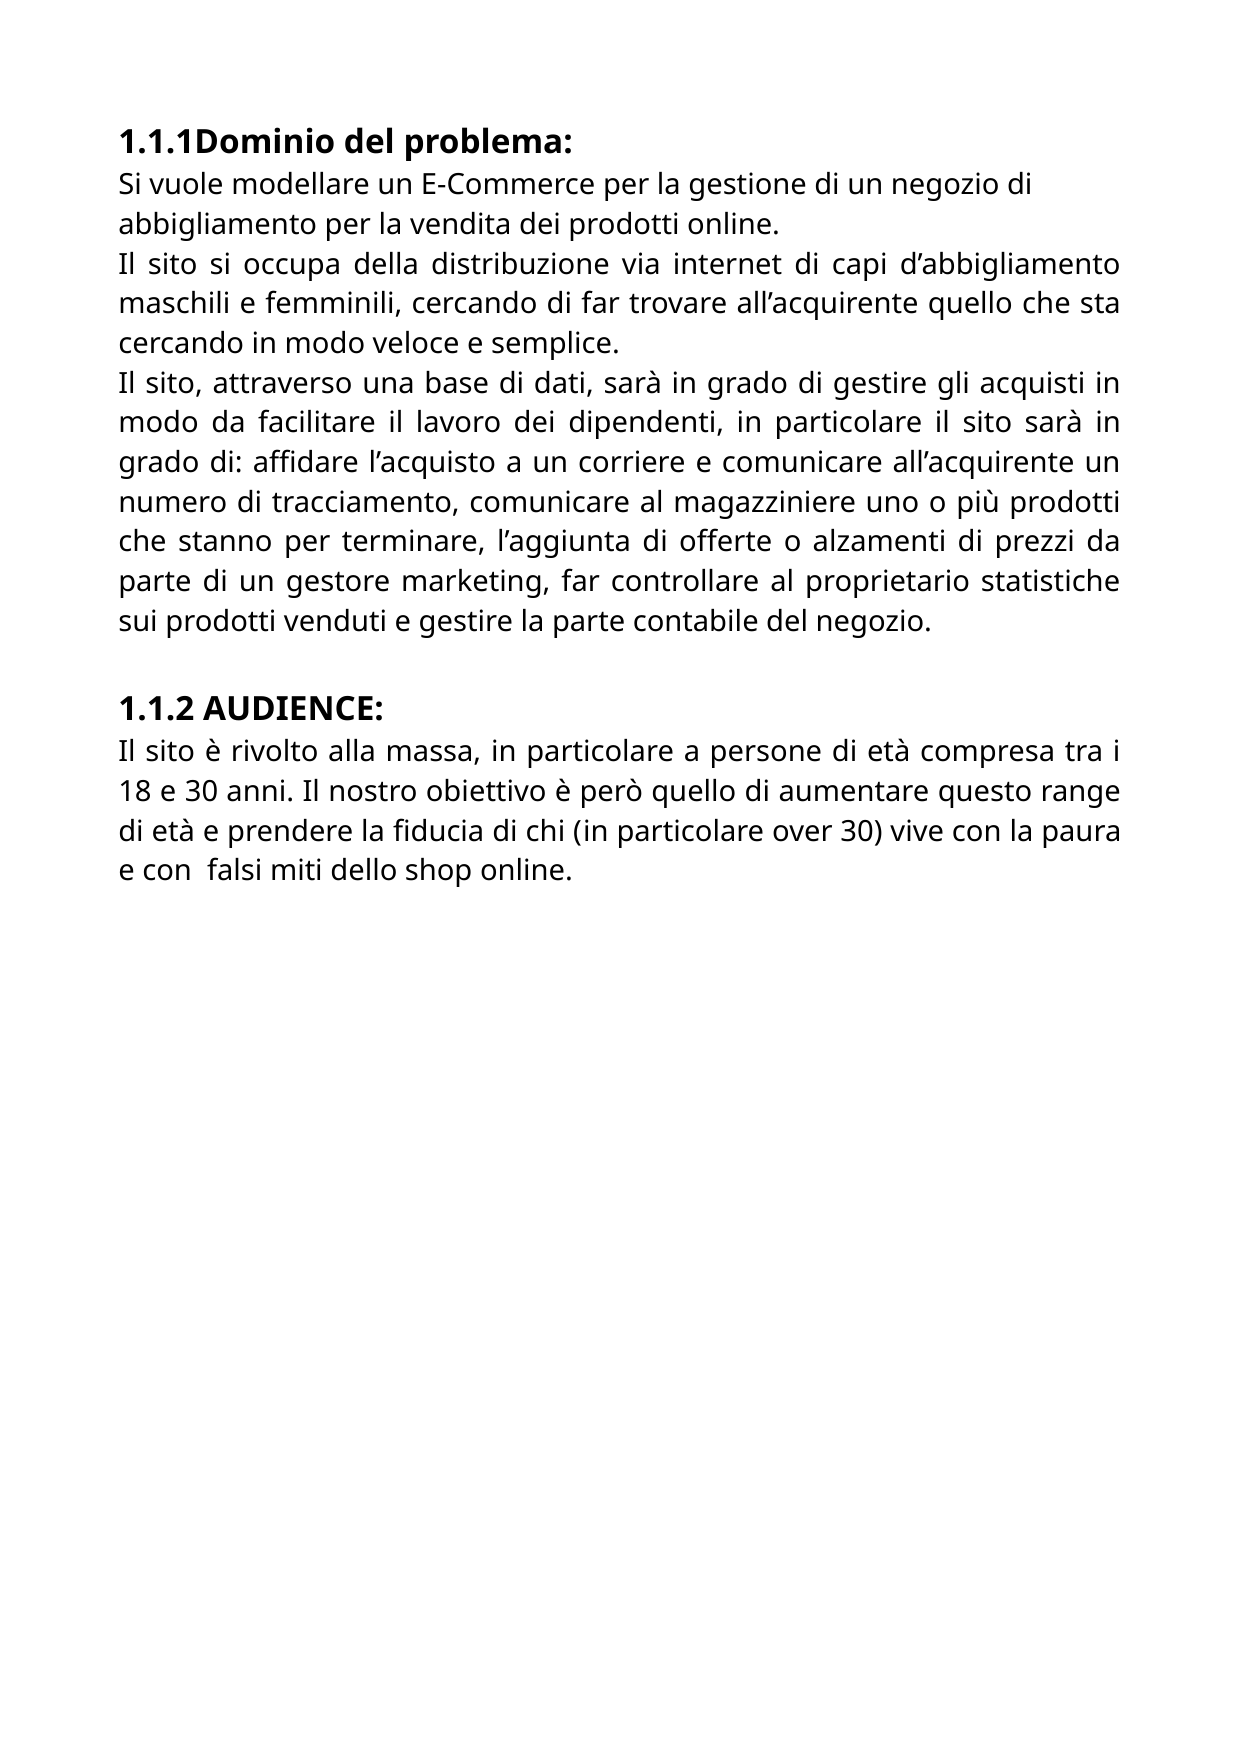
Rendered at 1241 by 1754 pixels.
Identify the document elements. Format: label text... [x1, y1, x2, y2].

text Il sito è rivolto alla massa, in particolare a persone di età compresa tra i 18 e 30 anni. Il nostro obiettivo è però quello di aumentare questo range di età e prendere la fiducia di chi (in particolare over 30) vive con la paura e con falsi miti dello shop online. [118, 731, 1122, 889]
text Il sito si occupa della distribuzione via internet di capi d’abbigliamento maschili e femminili, cercando di far trovare all’acquirente quello che sta cercando in modo veloce e semplice. [118, 243, 1122, 362]
text Il sito, attraverso una base di dati, sarà in grado di gestire gli acquisti in modo da facilitare il lavoro dei dipendenti, in particolare il sito sarà in grado di: affidare l’acquisto a un corriere e comunicare all’acquirente un numero di tracciamento, comunicare al magazziniere uno o più prodotti che stanno per terminare, l’aggiunta di offerte o alzamenti di prezzi da parte di un gestore marketing, far controllare al proprietario statistiche sui prodotti venduti e gestire la parte contabile del negozio. [118, 362, 1122, 640]
text 1.1.1Dominio del problema: [118, 118, 1122, 163]
text Si vuole modellare un E-Commerce per la gestione di un negozio di abbigliamento per la vendita dei prodotti online. [118, 163, 1122, 243]
text 1.1.2 AUDIENCE: [118, 685, 1122, 731]
